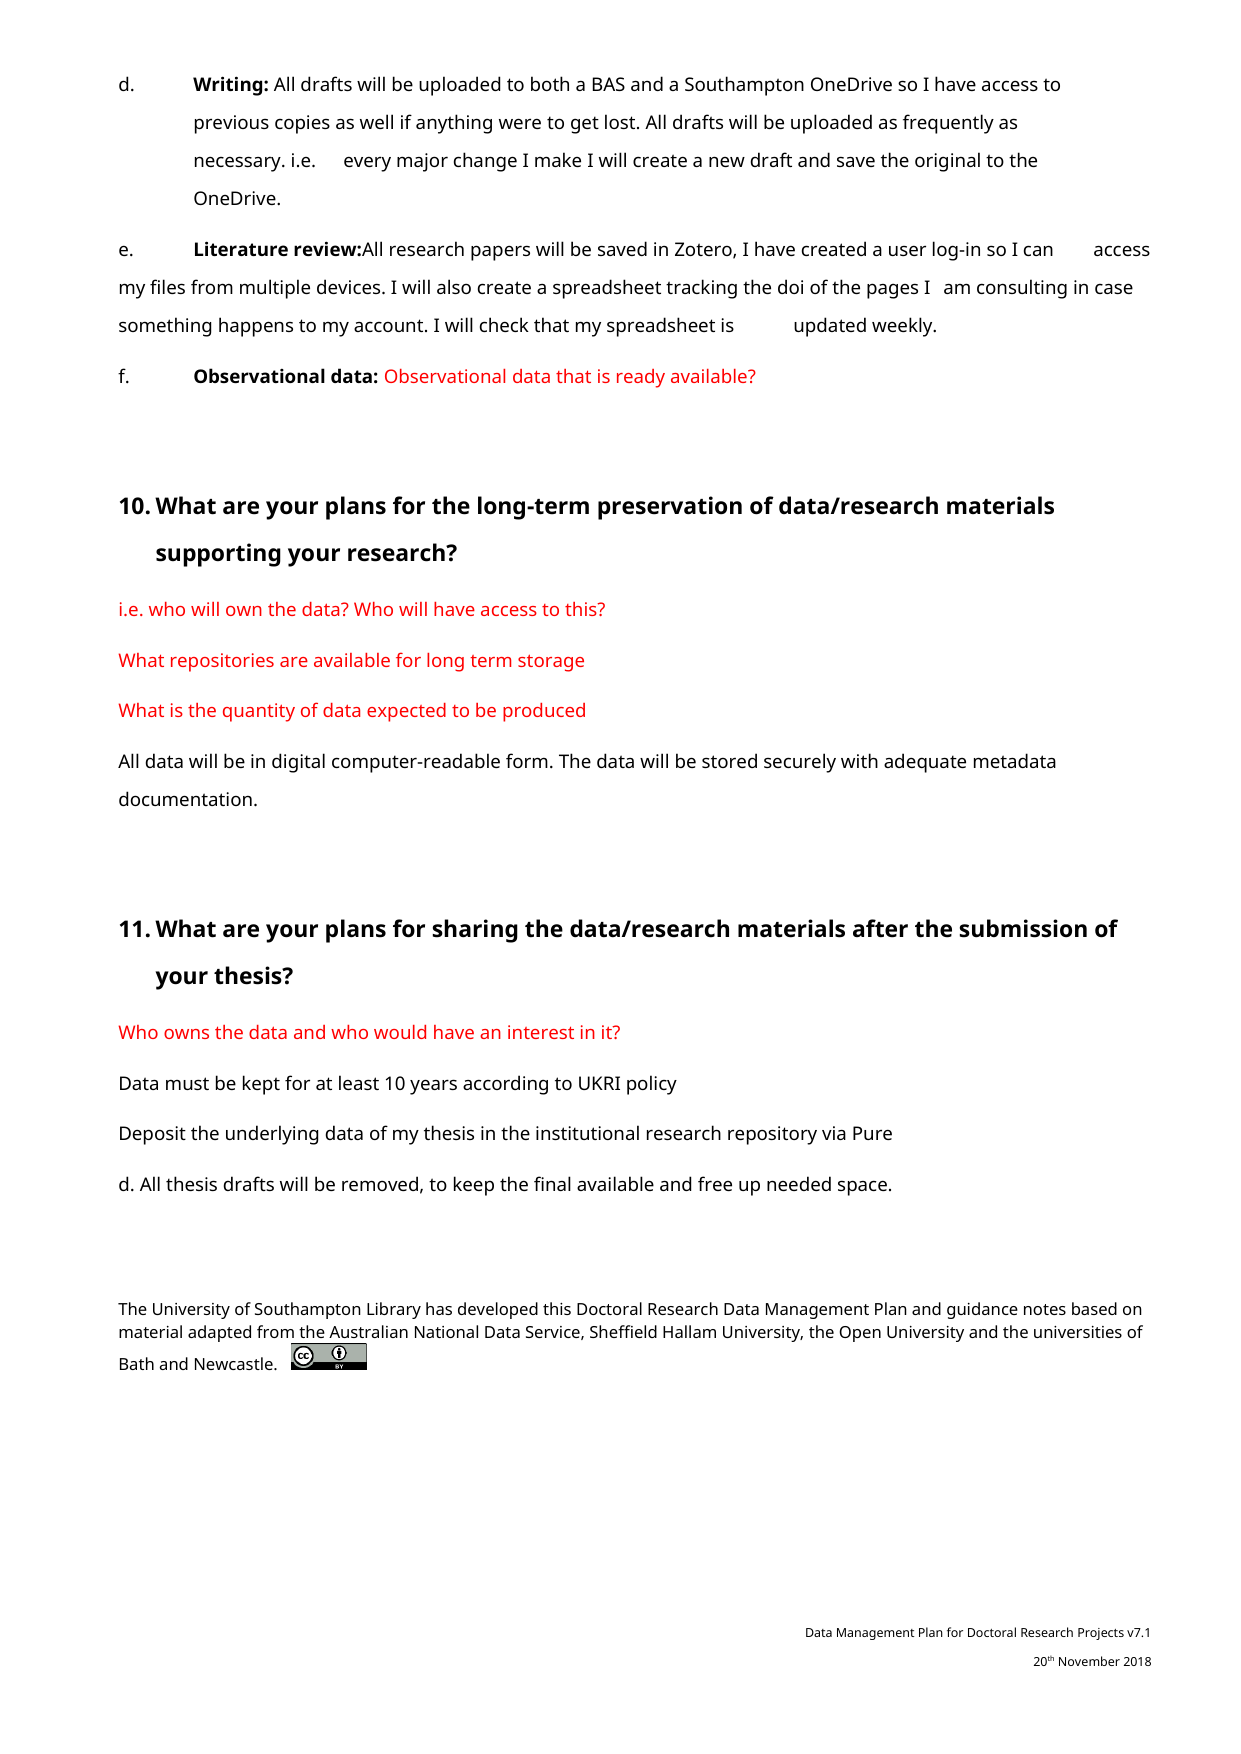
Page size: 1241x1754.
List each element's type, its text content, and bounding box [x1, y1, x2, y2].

picture [291, 1343, 367, 1370]
subtitle What are your plans for sharing the data/research materials after the submission of your thesis? [118, 913, 1152, 991]
text f. Observational data: Observational data that is ready available? [118, 363, 1152, 389]
subtitle What are your plans for the long-term preservation of data/research materials supporting your research? [118, 490, 1152, 568]
text What is the quantity of data expected to be produced [118, 698, 1152, 723]
text Who owns the data and who would have an interest in it? [118, 1019, 1152, 1045]
text Deposit the underlying data of my thesis in the institutional research repository via Pure [118, 1121, 1152, 1146]
text e. Literature review:All research papers will be saved in Zotero, I have created a user log-in so I can access my files from multiple devices. I will also create a spreadsheet tracking the doi of the pages I am consulting in case something happens to my account. I will check that my spreadsheet is updated weekly. [118, 236, 1152, 338]
text d. Writing: All drafts will be uploaded to both a BAS and a Southampton OneDrive so I have access to previous copies as well if anything were to get lost. All drafts will be uploaded as frequently as necessary. i.e. every major change I make I will create a new draft and save the original to the OneDrive. [118, 71, 1152, 211]
text All data will be in digital computer-readable form. The data will be stored securely with adequate metadata documentation. [118, 748, 1152, 812]
text Data must be kept for at least 10 years according to UKRI policy [118, 1070, 1152, 1096]
text d. All thesis drafts will be removed, to keep the final available and free up needed space. [118, 1171, 1152, 1197]
text What repositories are available for long term storage [118, 647, 1152, 672]
text The University of Southampton Library has developed this Doctoral Research Data Management Plan and guidance notes based on material adapted from the Australian National Data Service, Sheffield Hallam University, the Open University and the universities of Bath and Newcastle. [118, 1298, 1152, 1375]
text i.e. who will own the data? Who will have access to this? [118, 596, 1152, 622]
